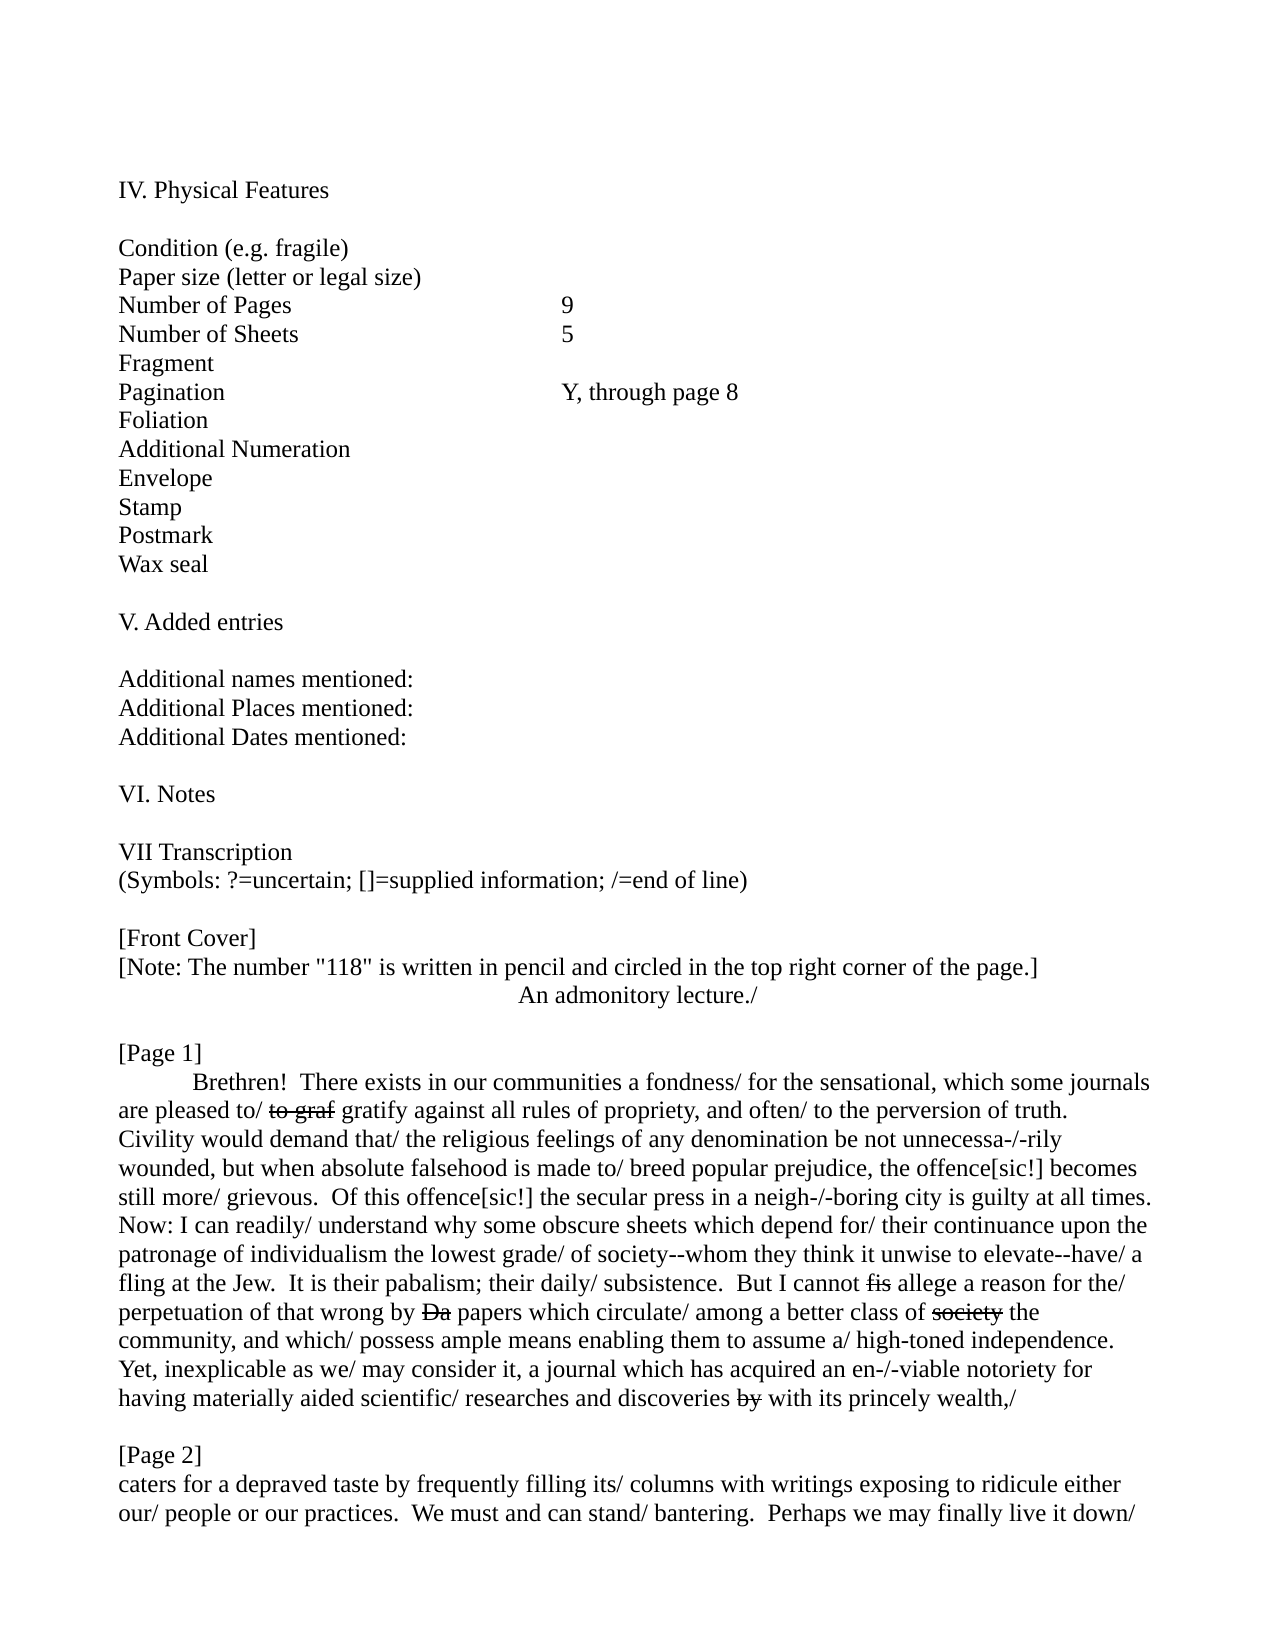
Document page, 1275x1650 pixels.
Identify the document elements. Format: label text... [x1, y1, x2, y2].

text Additional Numeration [118, 434, 1157, 463]
text Pagination Y, through page 8 [118, 377, 1157, 406]
text IV. Physical Features [118, 176, 1157, 204]
text Condition (e.g. fragile) [118, 233, 1157, 262]
text VI. Notes [118, 779, 1157, 808]
text Additional Places mentioned: [118, 693, 1157, 722]
text [Page 2] [118, 1441, 1157, 1469]
text Envelope [118, 463, 1157, 492]
text Postma rk [118, 521, 1157, 549]
text [Note: The number "118" is written in pencil and circled in the top right corner of the page.] [118, 952, 1157, 981]
text Brethren! There exists in our communities a fondness/ for the sensational, which some journals are pleased to/ to graf gratify against all rules of propriety, and often/ to the perversion of truth. Civility would demand that/ the religious feelings of any denomination be not unnecessa-/-rily wounded, but when absolute falsehood is made to/ breed popular prejudice, the offence[sic!] becomes still more/ grievous. Of this offence[sic!] the secular press in a neigh-/-boring city is guilty at all times. Now: I can readily/ understand why some obscure sheets which depend for/ their continuance upon the patronage of individualism the lowest grade/ of society--whom they think it unwise to elevate--have/ a fling at the Jew. It is their pabalism; their daily/ subsistence. But I cannot fis allege a reason for the/ perpetuation of that wrong by Da papers which circulate/ among a better class of society the community, and which/ possess ample means enabling them to assume a/ high-toned independence. Yet, inexplicable as we/ may consider it, a journal which has acquired an en-/-viable notoriety for having materially aided scientific/ researches and discoveries by with its princely wealth,/ [118, 1067, 1157, 1412]
text Additional Dates mentioned: [118, 722, 1157, 751]
text Additional names mentioned: [118, 664, 1157, 693]
text [Page 1] [118, 1038, 1157, 1067]
text Paper size (letter or legal size) [118, 262, 1157, 291]
text VII Transcription [118, 837, 1157, 866]
text (Symbols: ?=uncertain; []=supplied information; /=end of line) [118, 866, 1157, 894]
text Number of Sheets 5 [118, 319, 1157, 348]
text [Front Cover] [118, 923, 1157, 952]
text caters for a depraved taste by frequently filling its/ columns with writings exposing to ridicule either our/ people or our practices. We must and can stand/ bantering. Perhaps we may finally live it down/ [118, 1469, 1157, 1527]
text Fragment [118, 348, 1157, 377]
text Wax seal [118, 549, 1157, 578]
text An admonitory lecture./ [118, 981, 1157, 1009]
text Stamp [118, 492, 1157, 521]
text V. Added entries [118, 607, 1157, 636]
text Number of Pages 9 [118, 291, 1157, 319]
text Foliation [118, 406, 1157, 434]
